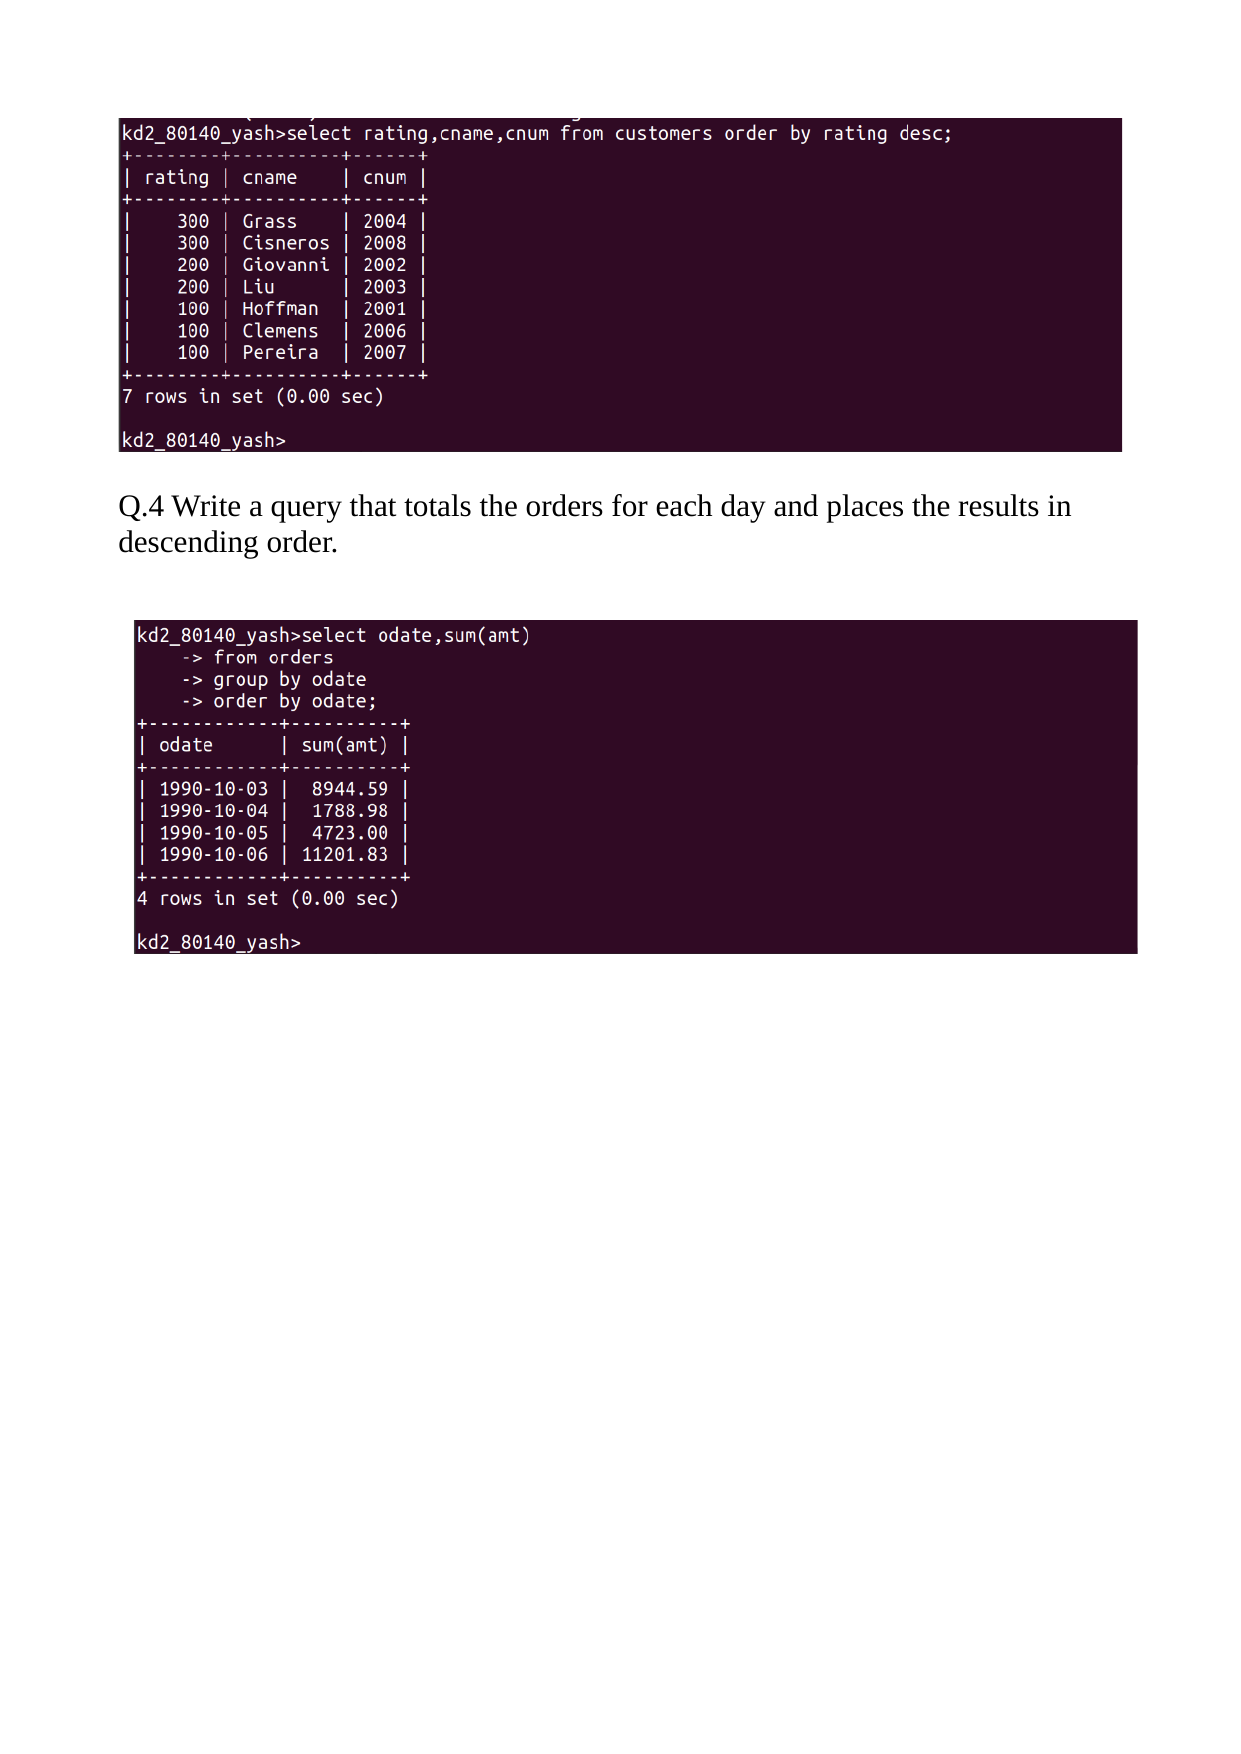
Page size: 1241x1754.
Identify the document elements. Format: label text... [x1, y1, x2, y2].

picture [133, 620, 1138, 954]
picture [118, 118, 1123, 452]
text Q.4 Write a query that totals the orders for each day and places the results in descending order. [118, 487, 1122, 559]
